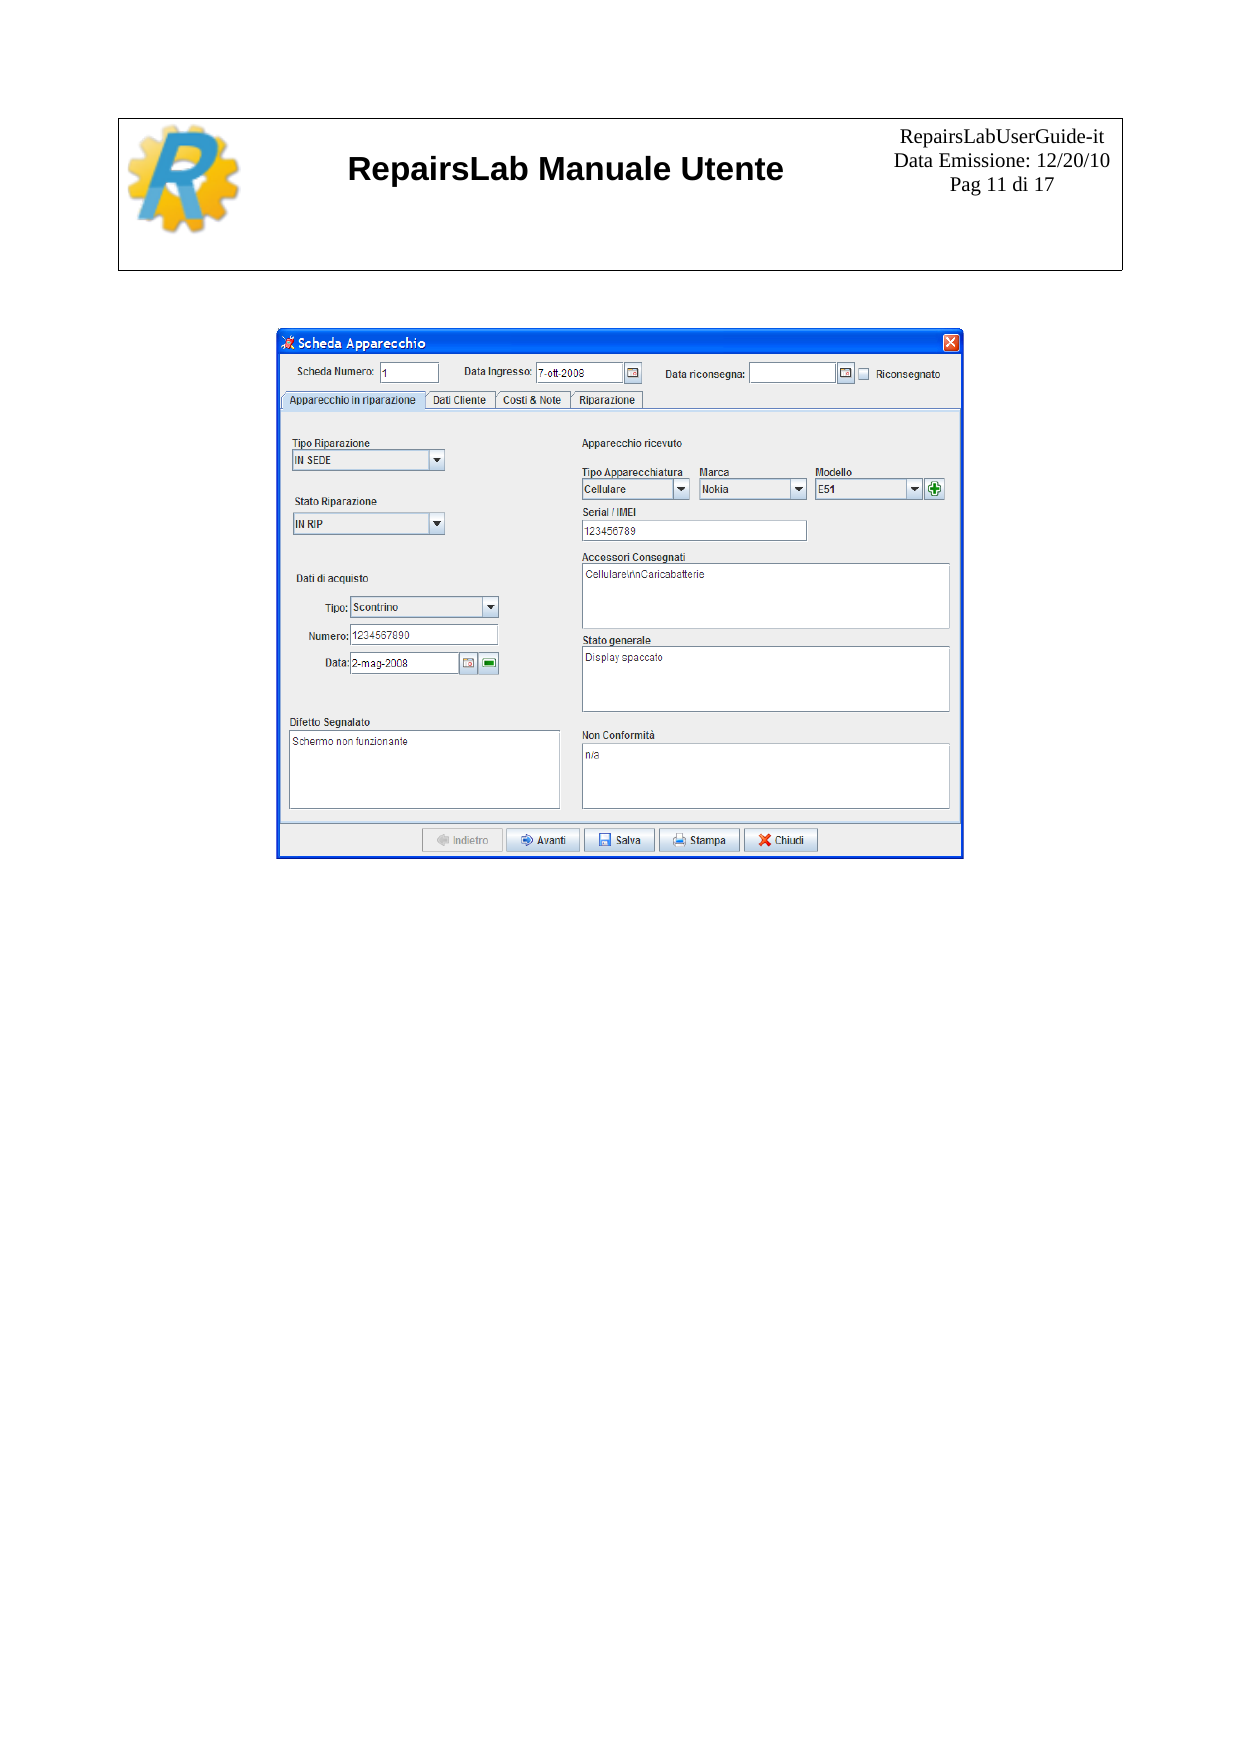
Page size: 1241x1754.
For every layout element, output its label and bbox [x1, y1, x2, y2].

picture [127, 123, 241, 236]
picture [276, 328, 964, 859]
